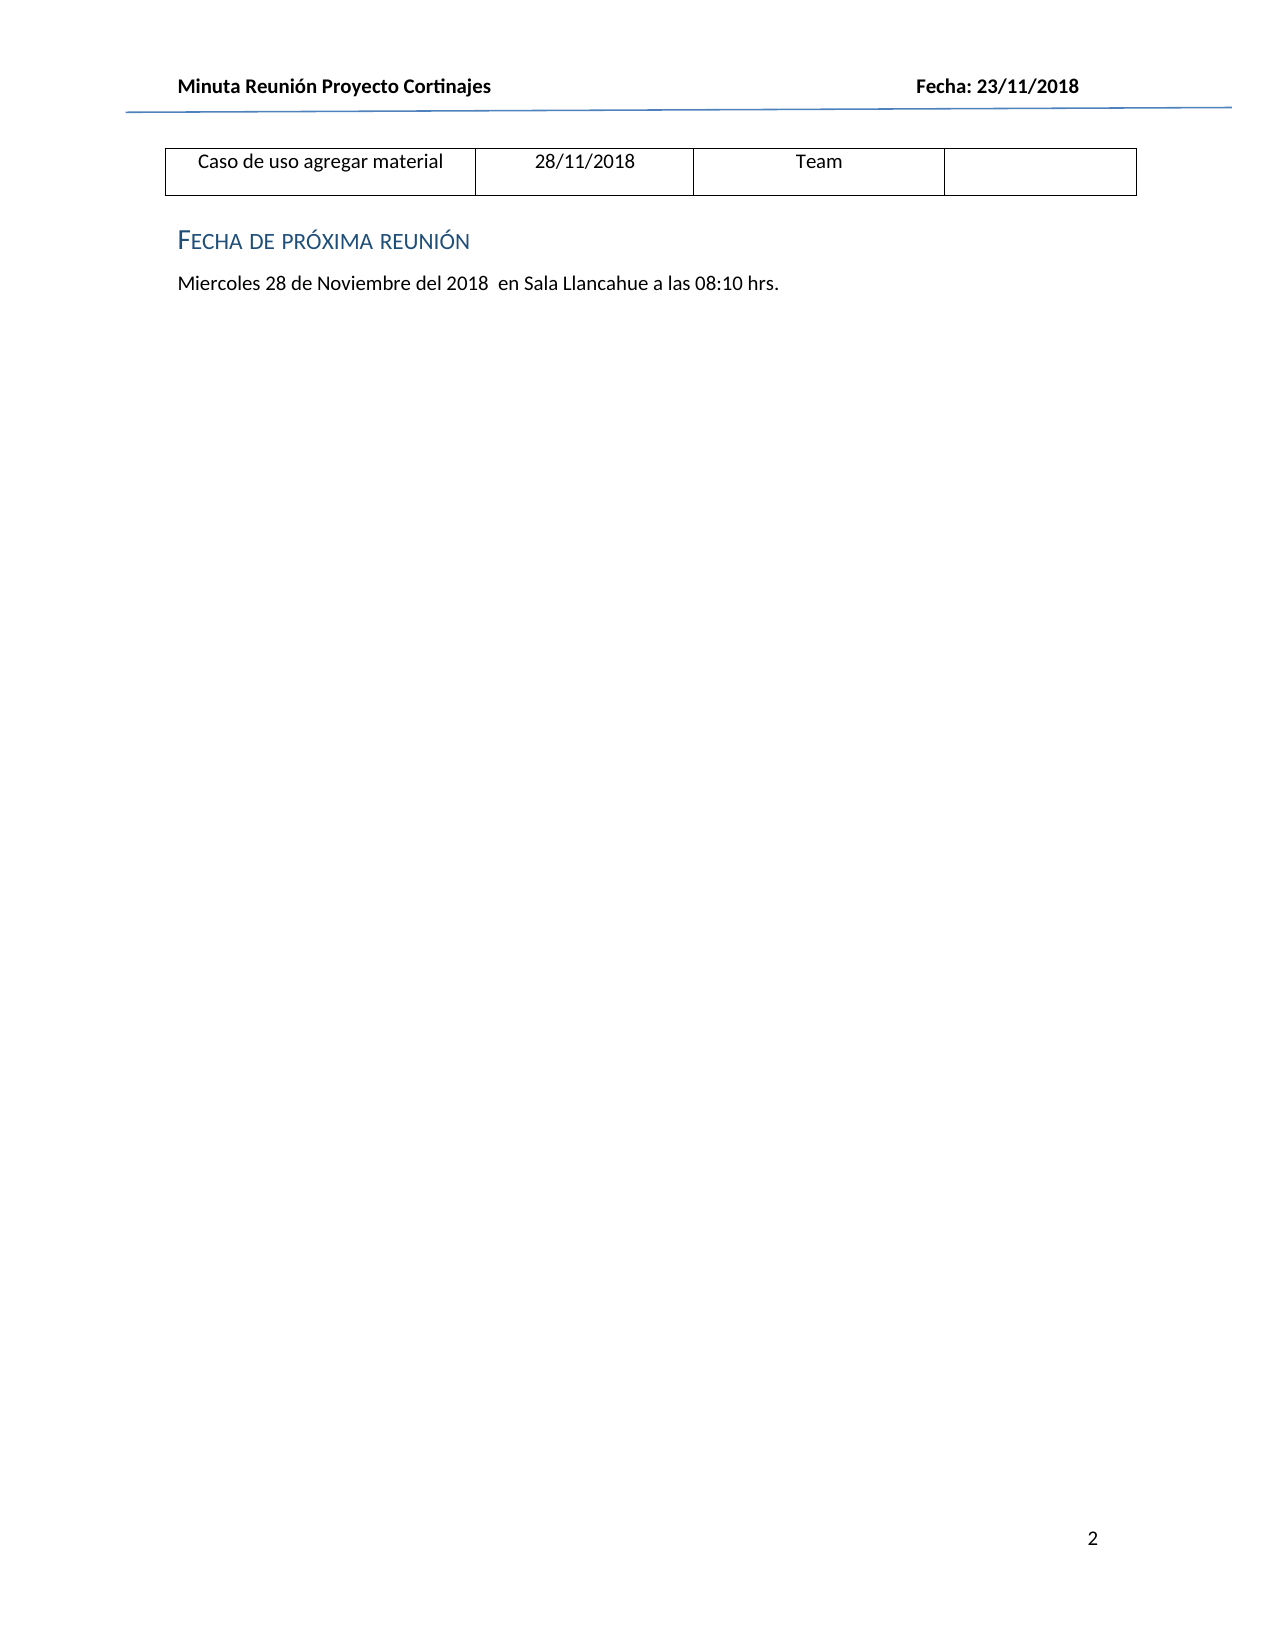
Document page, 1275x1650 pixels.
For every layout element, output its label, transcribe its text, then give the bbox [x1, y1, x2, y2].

table_cell Team [694, 149, 944, 195]
subtitle Fecha de próxima reunión [177, 221, 1098, 257]
table_cell Caso de uso agregar material [166, 149, 475, 195]
table_cell 28/11/2018 [476, 149, 693, 195]
text Miercoles 28 de Noviembre del 2018 en Sala Llancahue a las 08:10 hrs. [177, 270, 1098, 296]
table_cell [945, 149, 1136, 195]
